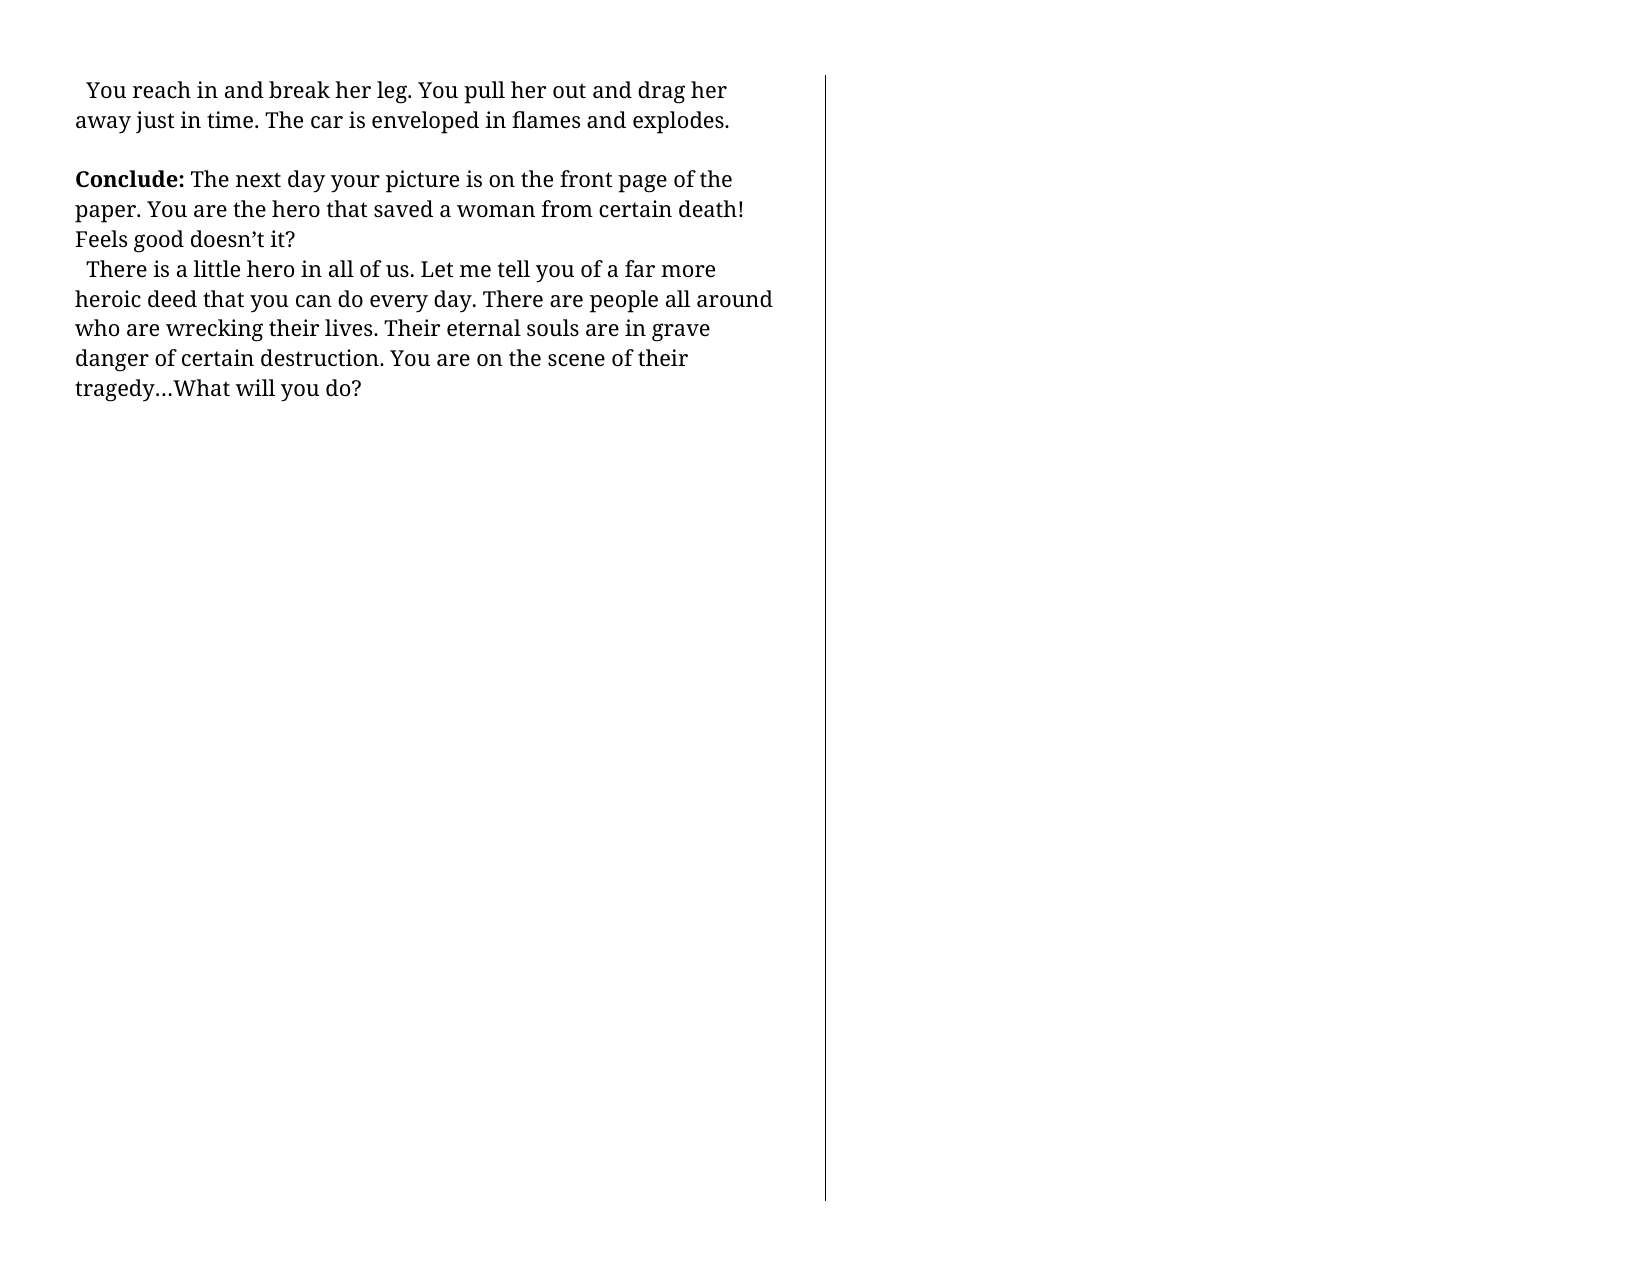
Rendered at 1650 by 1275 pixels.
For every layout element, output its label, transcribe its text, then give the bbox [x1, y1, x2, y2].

text Conclude: The next day your picture is on the front page of the paper. You are the hero that saved a woman from certain death! Feels good doesn’t it? [75, 164, 788, 254]
text There is a little hero in all of us. Let me tell you of a far more heroic deed that you can do every day. There are people all around who are wrecking their lives. Their eternal souls are in grave danger of certain destruction. You are on the scene of their tragedy…What will you do? [75, 254, 788, 403]
text You reach in and break her leg. You pull her out and drag her away just in time. The car is enveloped in flames and explodes. [75, 75, 788, 134]
